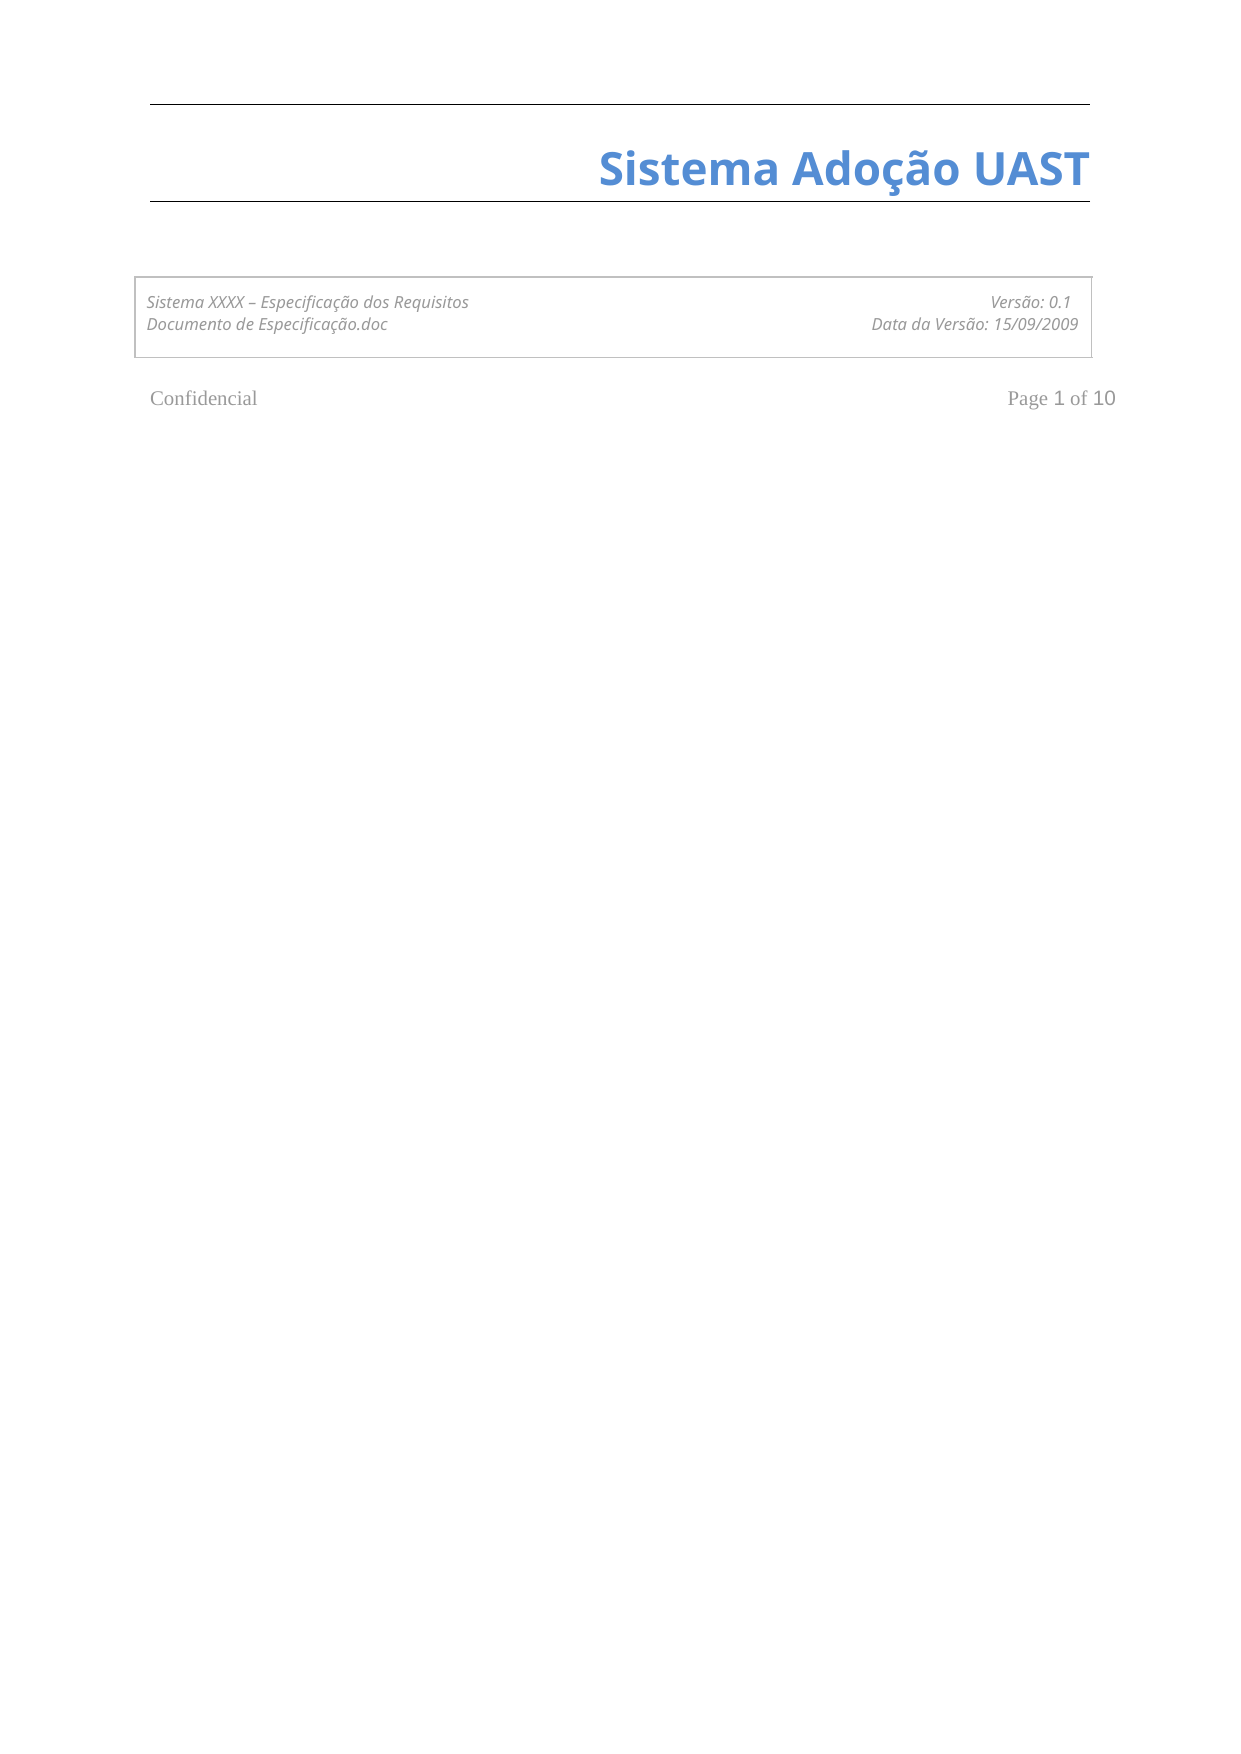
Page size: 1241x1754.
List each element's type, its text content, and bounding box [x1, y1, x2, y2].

table_header [468, 385, 797, 409]
table_header Sistema XXXX – Especificação dos Requisitos [136, 278, 799, 313]
table_header Confidencial [139, 385, 468, 409]
table_header Versão: 0.1 [800, 278, 1091, 313]
table_cell Documento de Especificação.doc [136, 313, 799, 357]
table_cell Data da Versão: 15/09/2009 [800, 313, 1091, 357]
table_header Page 1 of 10 [798, 385, 1127, 409]
